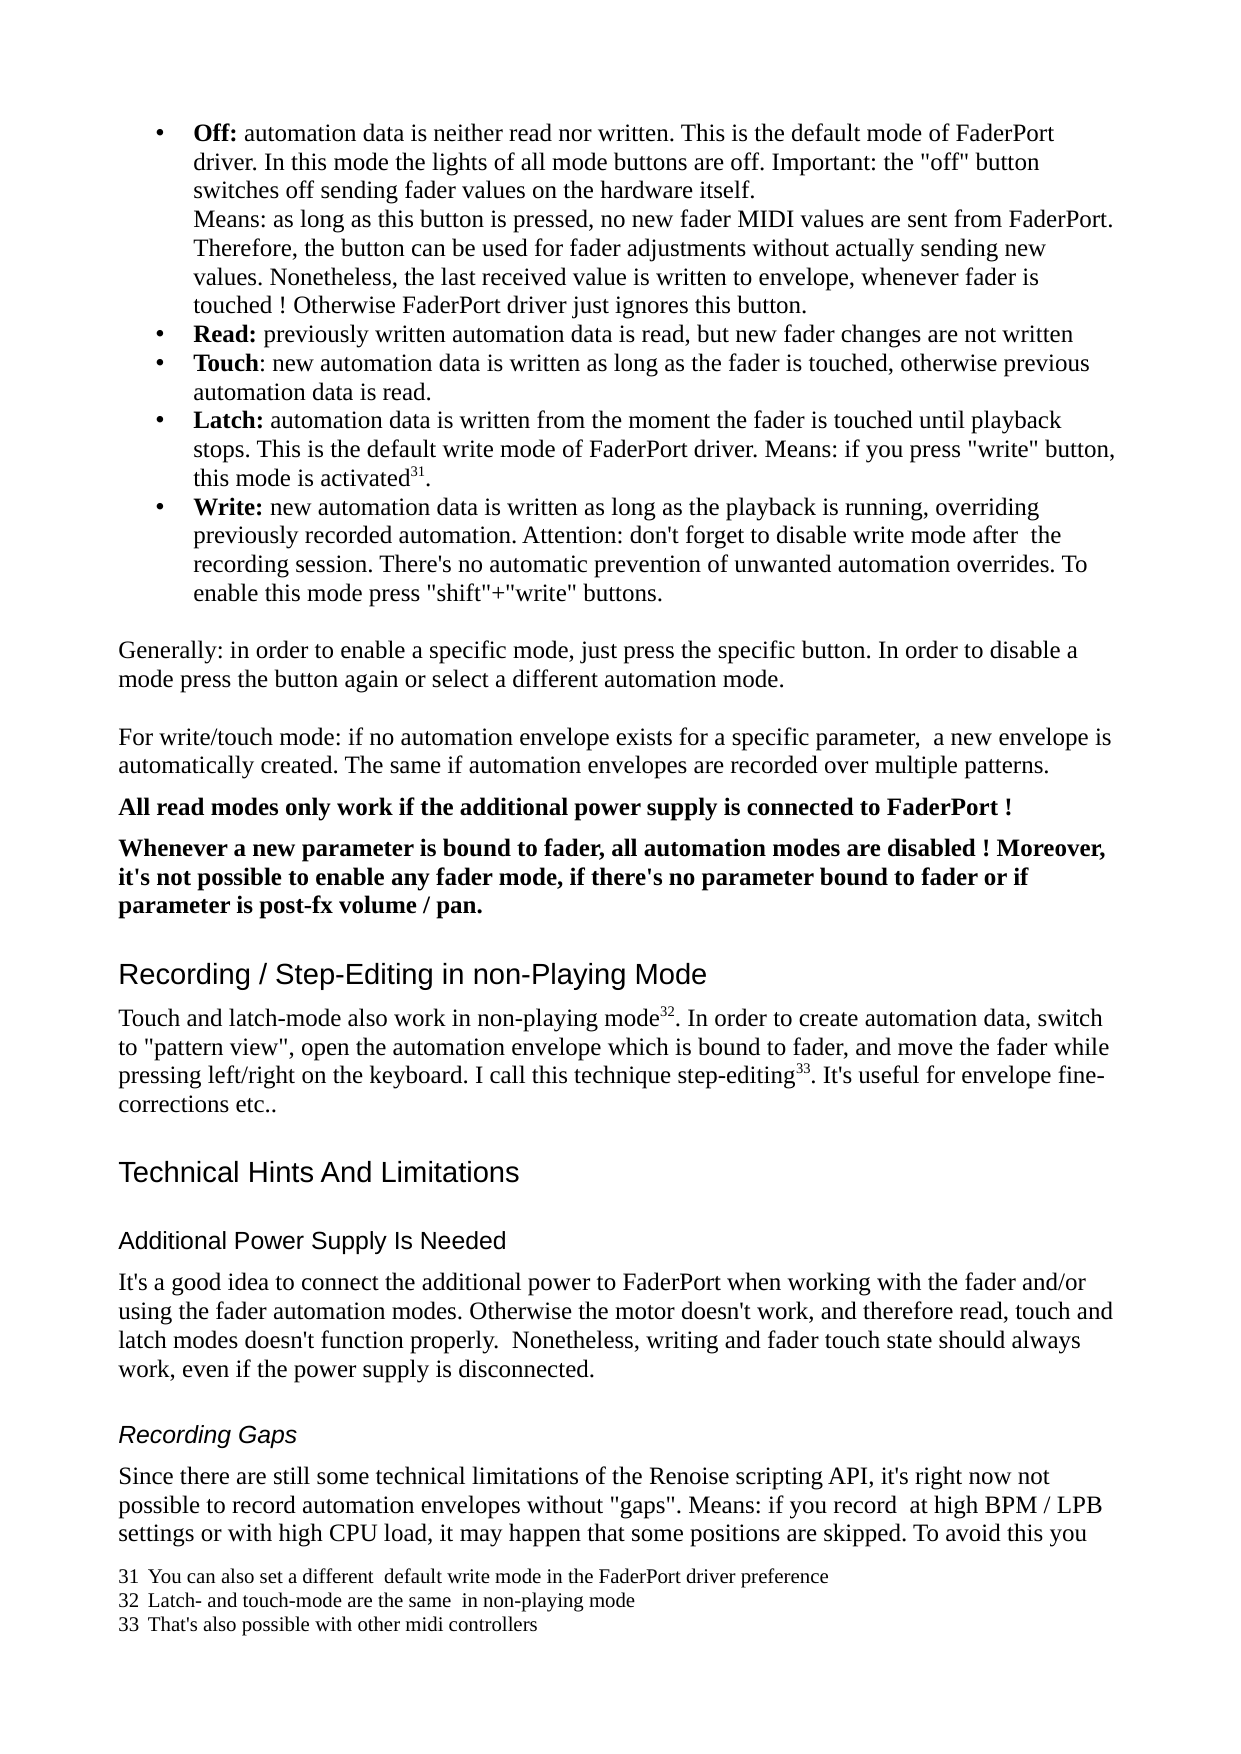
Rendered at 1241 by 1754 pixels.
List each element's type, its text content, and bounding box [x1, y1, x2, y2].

text For write/touch mode: if no automation envelope exists for a specific parameter, a new envelope is automatically created. The same if automation envelopes are recorded over multiple patterns. [118, 722, 1122, 779]
list Read: previously written automation data is read, but new fader changes are not written [156, 319, 1122, 348]
subtitle Recording Gaps [118, 1420, 1122, 1448]
subtitle Technical Hints And Limitations [118, 1155, 1122, 1189]
text That's also possible with other midi controllers [118, 1612, 1122, 1636]
list Write: new automation data is written as long as the playback is running, overriding previously recorded automation. Attention: don't forget to disable write mode after the recording session. There's no automatic prevention of unwanted automation overrides. To enable this mode press "shift"+"write" buttons. [156, 492, 1122, 607]
text Since there are still some technical limitations of the Renoise scripting API, it's right now not possible to record automation envelopes without "gaps". Means: if you record at high BPM / LPB settings or with high CPU load, it may happen that some positions are skipped. To avoid this you [118, 1461, 1122, 1547]
list You can also set a different default write mode in the FaderPort driver preference [118, 1564, 1122, 1588]
text It's a good idea to connect the additional power to FaderPort when working with the fader and/or using the fader automation modes. Otherwise the motor doesn't work, and therefore read, touch and latch modes doesn't function properly. Nonetheless, writing and fader touch state should always work, even if the power supply is disconnected. [118, 1267, 1122, 1382]
list Off: automation data is neither read nor written. This is the default mode of FaderPort driver. In this mode the lights of all mode buttons are off. Important: the "off" button switches off sending fader values on the hardware itself. Means: as long as this button is pressed, no new fader MIDI values are sent from FaderPort. Therefore, the button can be used for fader adjustments without actually sending new values. Nonetheless, the last received value is written to envelope, whenever fader is touched ! Otherwise FaderPort driver just ignores this button. [156, 118, 1122, 319]
text All read modes only work if the additional power supply is connected to FaderPort ! [118, 792, 1122, 821]
list Touch: new automation data is written as long as the fader is touched, otherwise previous automation data is read. [156, 348, 1122, 406]
text Touch and latch-mode also work in non-playing mode. In order to create automation data, switch to "pattern view", open the automation envelope which is bound to fader, and move the fader while pressing left/right on the keyboard. I call this technique step-editing. It's useful for envelope fine-corrections etc.. [118, 1003, 1122, 1118]
text Whenever a new parameter is bound to fader, all automation modes are disabled ! Moreover, it's not possible to enable any fader mode, if there's no parameter bound to fader or if parameter is post-fx volume / pan. [118, 833, 1122, 919]
list Latch: automation data is written from the moment the fader is touched until playback stops. This is the default write mode of FaderPort driver. Means: if you press "write" button, this mode is activated. [156, 406, 1122, 492]
text Latch- and touch-mode are the same in non-playing mode [118, 1588, 1122, 1612]
subtitle Additional Power Supply Is Needed [118, 1226, 1122, 1255]
subtitle Recording / Step-Editing in non-Playing Mode [118, 957, 1122, 990]
text Generally: in order to enable a specific mode, just press the specific button. In order to disable a mode press the button again or select a different automation mode. [118, 636, 1122, 693]
